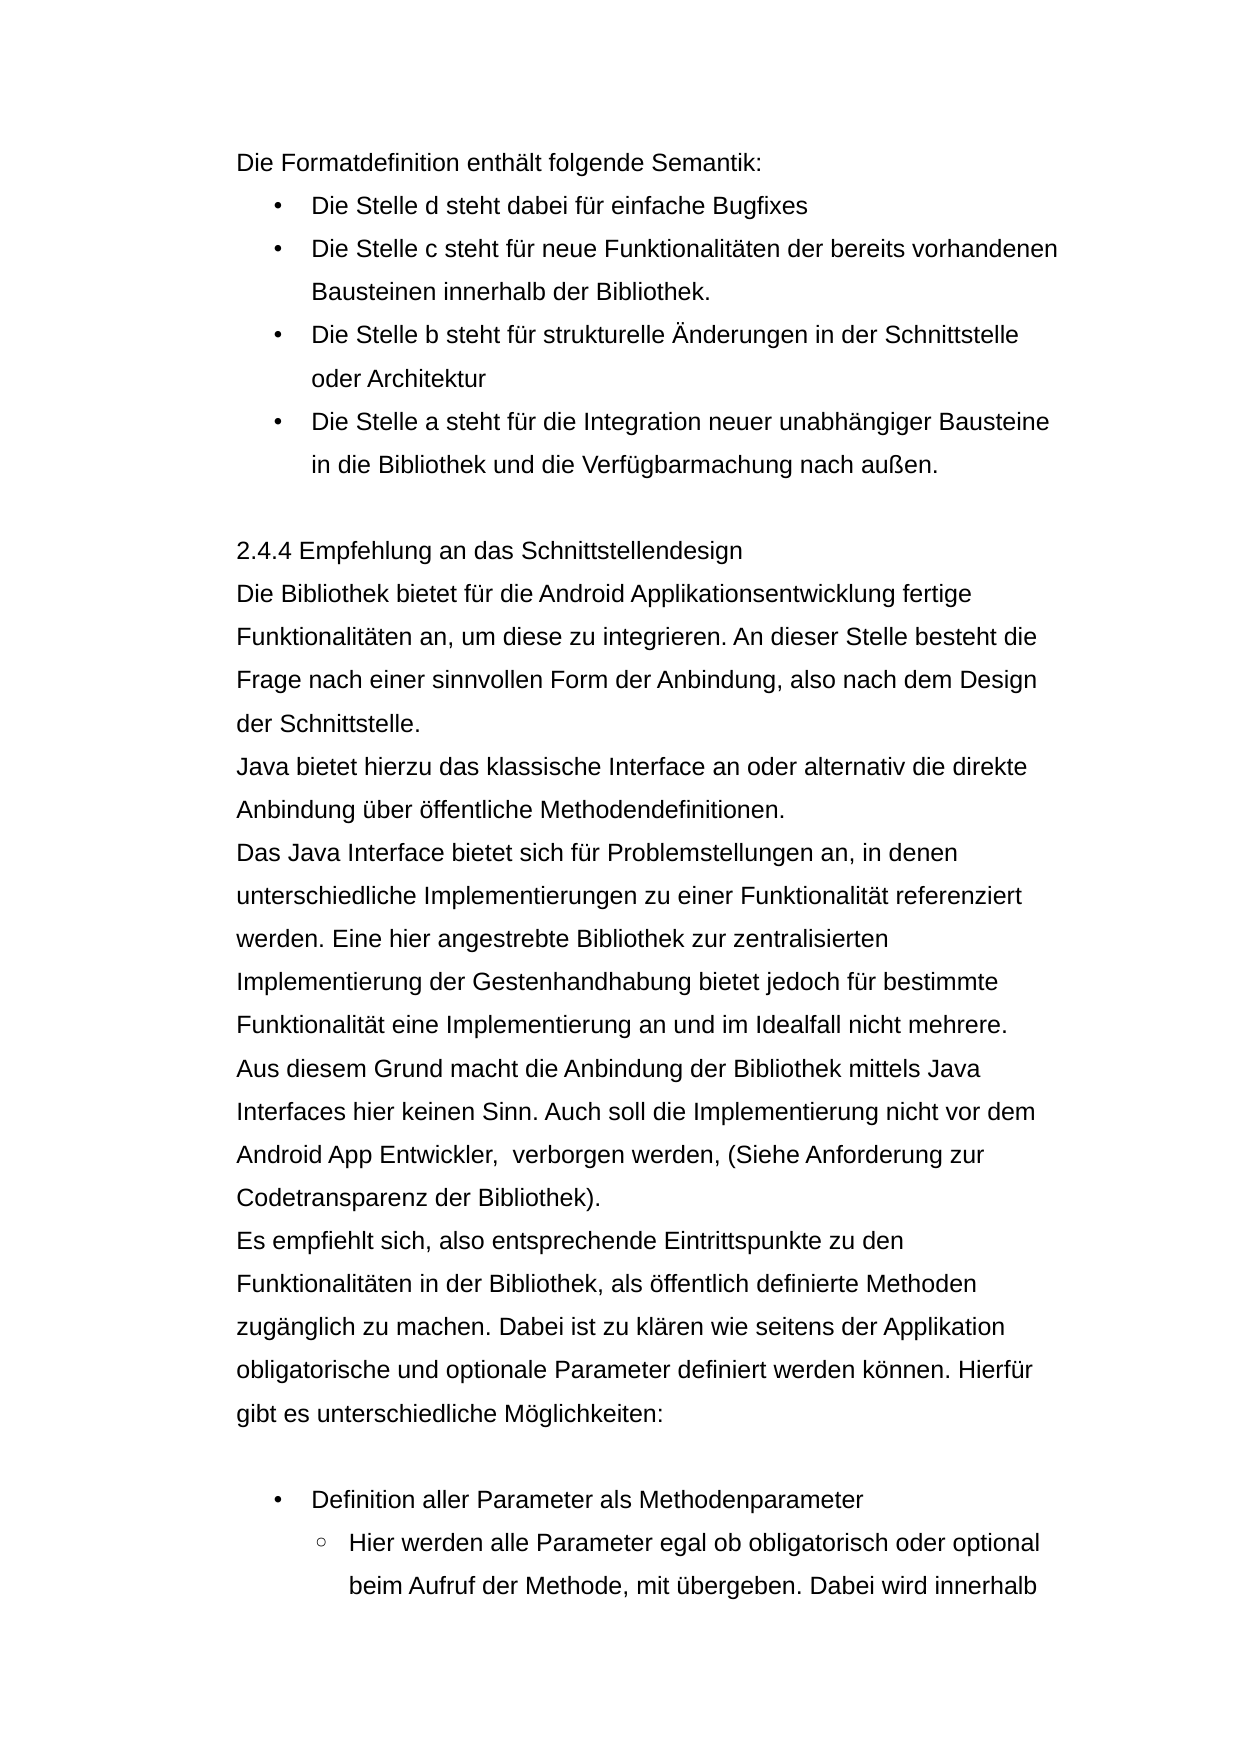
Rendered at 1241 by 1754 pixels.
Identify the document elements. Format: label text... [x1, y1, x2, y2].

text Die Formatdefinition enthält folgende Semantik: [236, 148, 1063, 176]
list Die Stelle c steht für neue Funktionalitäten der bereits vorhandenen Bausteinen innerhalb der Bibliothek. [274, 234, 1063, 306]
text Das Java Interface bietet sich für Problemstellungen an, in denen unterschiedliche Implementierungen zu einer Funktionalität referenziert werden. Eine hier angestrebte Bibliothek zur zentralisierten Implementierung der Gestenhandhabung bietet jedoch für bestimmte Funktionalität eine Implementierung an und im Idealfall nicht mehrere. Aus diesem Grund macht die Anbindung der Bibliothek mittels Java Interfaces hier keinen Sinn. Auch soll die Implementierung nicht vor dem Android App Entwickler, verborgen werden, (Siehe Anforderung zur Codetransparenz der Bibliothek). [236, 838, 1063, 1212]
list Die Stelle b steht für strukturelle Änderungen in der Schnittstelle oder Architektur [274, 320, 1063, 392]
text Es empfiehlt sich, also entsprechende Eintrittspunkte zu den Funktionalitäten in der Bibliothek, als öffentlich definierte Methoden zugänglich zu machen. Dabei ist zu klären wie seitens der Applikation obligatorische und optionale Parameter definiert werden können. Hierfür gibt es unterschiedliche Möglichkeiten: [236, 1226, 1063, 1427]
list Die Stelle d steht dabei für einfache Bugfixes [274, 191, 1063, 219]
list Die Stelle a steht für die Integration neuer unabhängiger Bausteine in die Bibliothek und die Verfügbarmachung nach außen. [274, 407, 1063, 479]
list Definition aller Parameter als Methodenparameter [274, 1485, 1063, 1514]
text 2.4.4 Empfehlung an das Schnittstellendesign [236, 536, 1063, 565]
text Die Bibliothek bietet für die Android Applikationsentwicklung fertige Funktionalitäten an, um diese zu integrieren. An dieser Stelle besteht die Frage nach einer sinnvollen Form der Anbindung, also nach dem Design der Schnittstelle. [236, 579, 1063, 737]
list Hier werden alle Parameter egal ob obligatorisch oder optional beim Aufruf der Methode, mit übergeben. Dabei wird innerhalb [311, 1528, 1063, 1600]
text Java bietet hierzu das klassische Interface an oder alternativ die direkte Anbindung über öffentliche Methodendefinitionen. [236, 752, 1063, 824]
